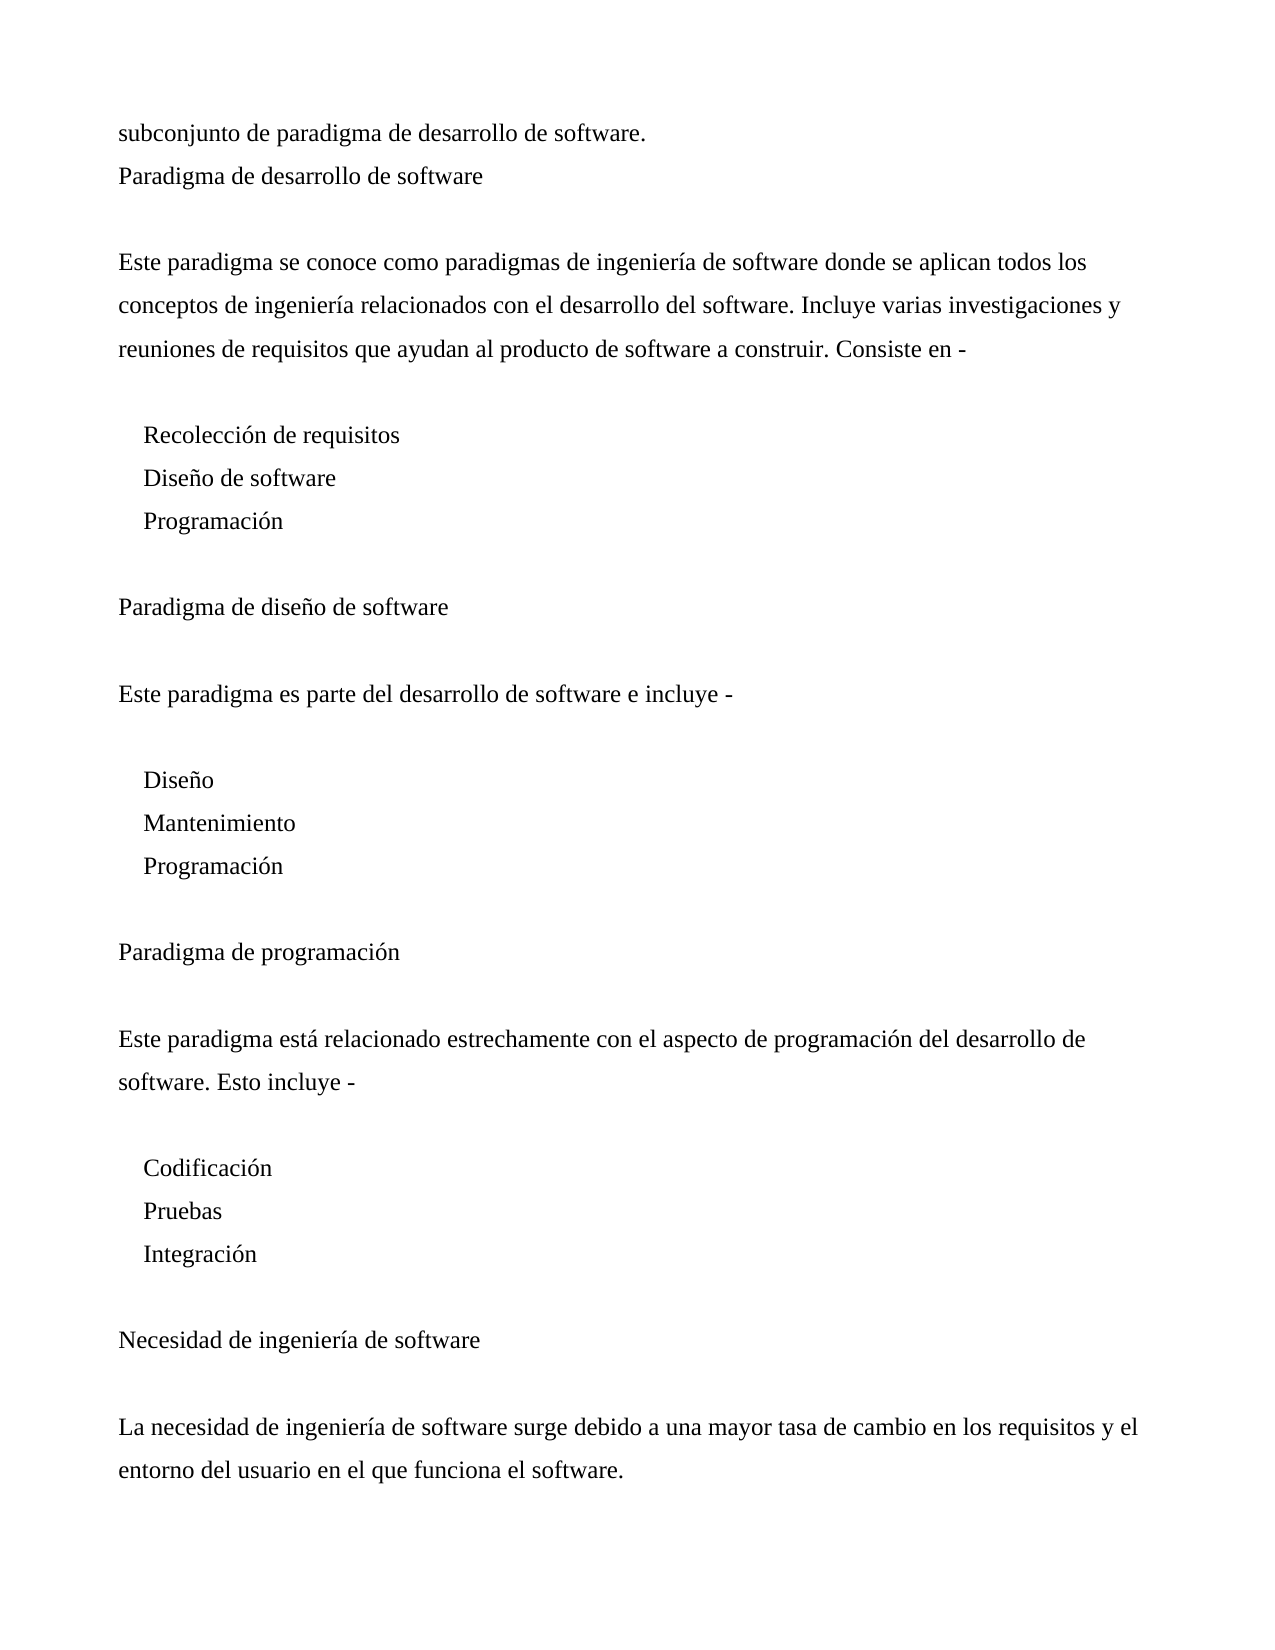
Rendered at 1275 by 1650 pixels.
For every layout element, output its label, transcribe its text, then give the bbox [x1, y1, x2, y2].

text La necesidad de ingeniería de software surge debido a una mayor tasa de cambio en los requisitos y el entorno del usuario en el que funciona el software. [118, 1412, 1157, 1527]
text subconjunto de paradigma de desarrollo de software. Paradigma de desarrollo de software Este paradigma se conoce como paradigmas de ingeniería de software donde se aplican todos los conceptos de ingeniería relacionados con el desarrollo del software. Incluye varias investigaciones y reuniones de requisitos que ayudan al producto de software a construir. Consiste en - Recolección de requisitos Diseño de software Programación Paradigma de diseño de software Este paradigma es parte del desarrollo de software e incluye - Diseño Mantenimiento Programación Paradigma de programación Este paradigma está relacionado estrechamente con el aspecto de programación del desarrollo de software. Esto incluye - Codificación Pruebas Integración Necesidad de ingeniería de software [118, 118, 1157, 1354]
